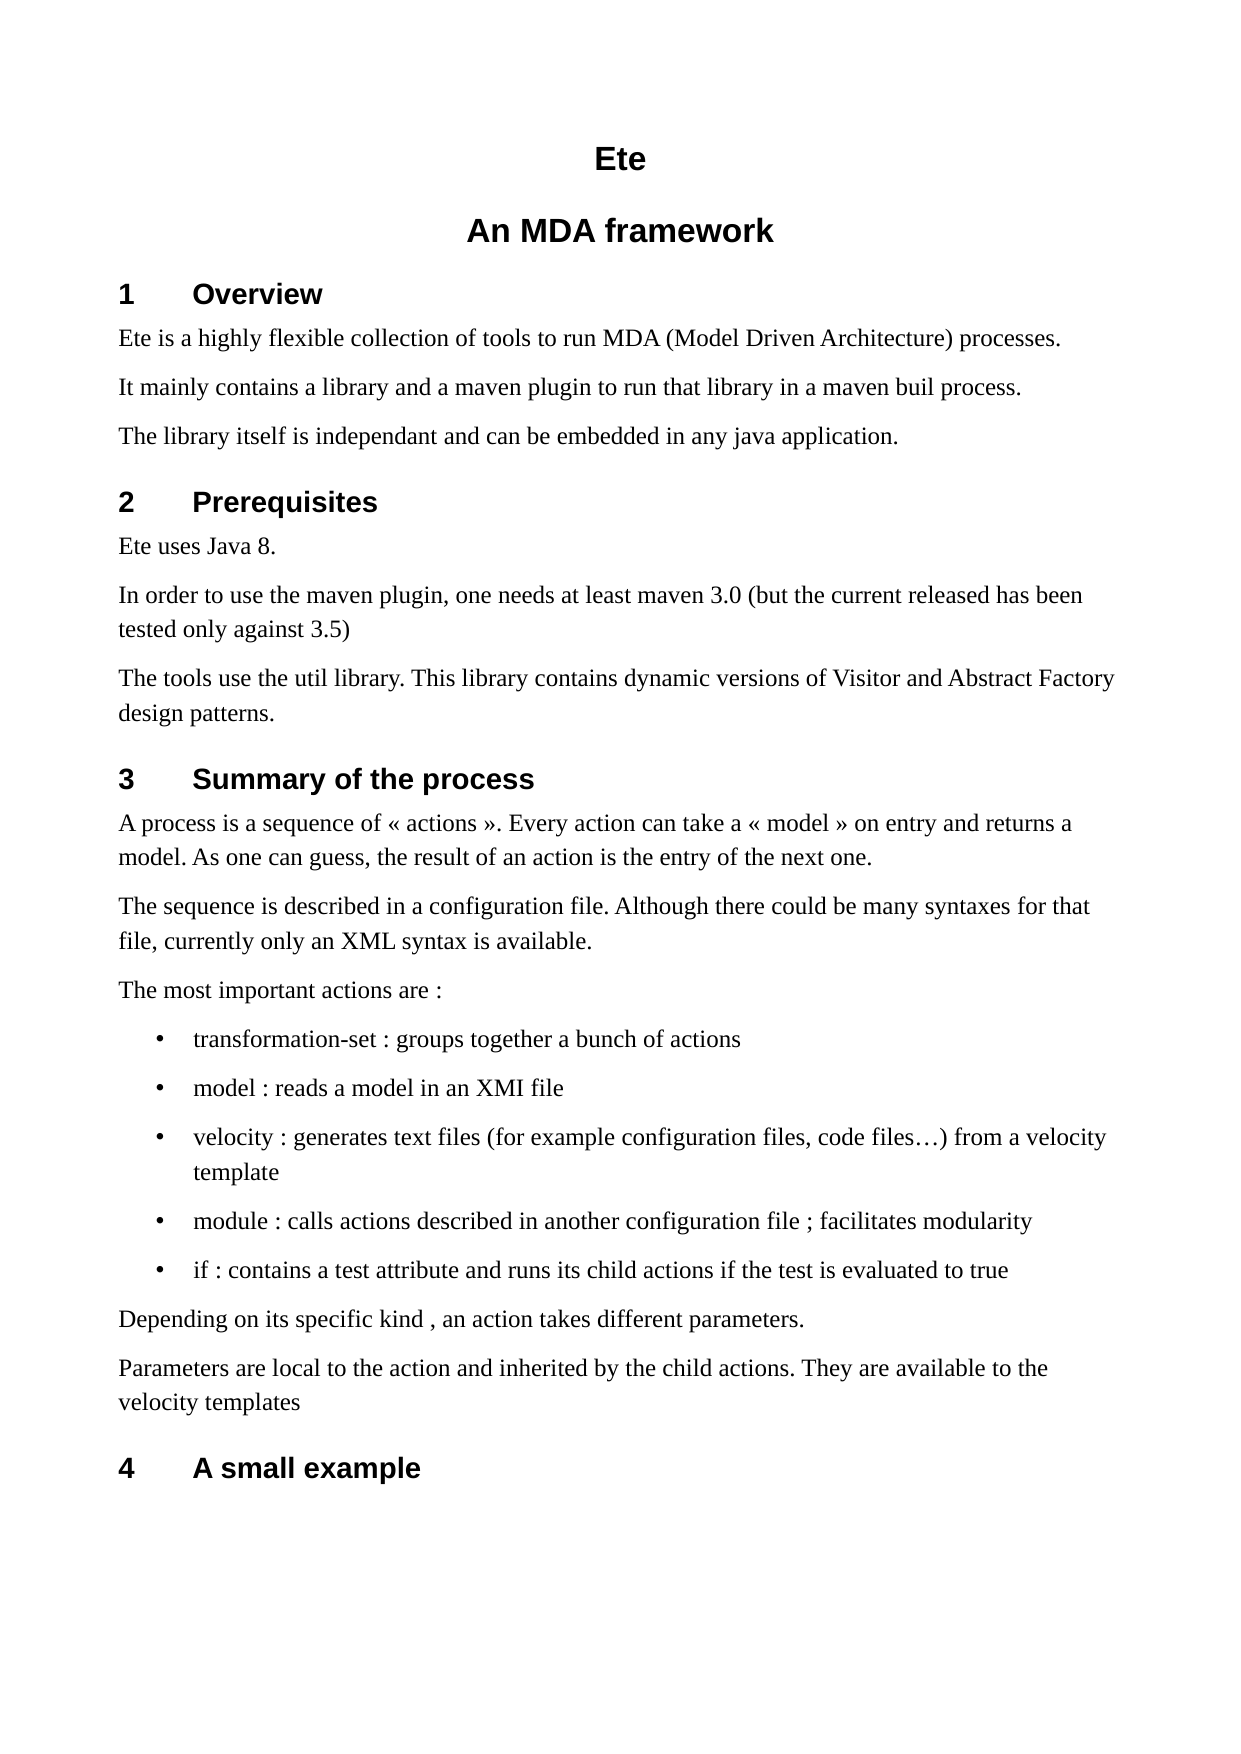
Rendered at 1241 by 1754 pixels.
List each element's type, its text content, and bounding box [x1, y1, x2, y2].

subtitle An MDA framework [118, 211, 1122, 249]
text Depending on its specific kind , an action takes different parameters. [118, 1304, 1122, 1333]
text The most important actions are : [118, 975, 1122, 1004]
list if : contains a test attribute and runs its child actions if the test is evaluated to true [156, 1255, 1122, 1283]
text A process is a sequence of « actions ». Every action can take a « model » on entry and returns a model. As one can guess, the result of an action is the entry of the next one. [118, 808, 1122, 871]
subtitle Ete [118, 139, 1122, 178]
subtitle Summary of the process [118, 762, 1122, 795]
subtitle Overview [118, 277, 1122, 310]
text The tools use the util library. This library contains dynamic versions of Visitor and Abstract Factory design patterns. [118, 663, 1122, 727]
text Parameters are local to the action and inherited by the child actions. They are available to the velocity templates [118, 1353, 1122, 1416]
text It mainly contains a library and a maven plugin to run that library in a maven buil process. [118, 372, 1122, 401]
subtitle Prerequisites [118, 485, 1122, 518]
subtitle A small example [118, 1451, 1122, 1485]
list model : reads a model in an XMI file [156, 1073, 1122, 1102]
list velocity : generates text files (for example configuration files, code files…) from a velocity template [156, 1122, 1122, 1185]
text Ete uses Java 8. [118, 531, 1122, 560]
list transformation-set : groups together a bunch of actions [156, 1024, 1122, 1053]
text The library itself is independant and can be embedded in any java application. [118, 421, 1122, 450]
text Ete is a highly flexible collection of tools to run MDA (Model Driven Architecture) processes. [118, 323, 1122, 352]
list module : calls actions described in another configuration file ; facilitates modularity [156, 1206, 1122, 1234]
text The sequence is described in a configuration file. Although there could be many syntaxes for that file, currently only an XML syntax is available. [118, 891, 1122, 955]
text In order to use the maven plugin, one needs at least maven 3.0 (but the current released has been tested only against 3.5) [118, 580, 1122, 643]
